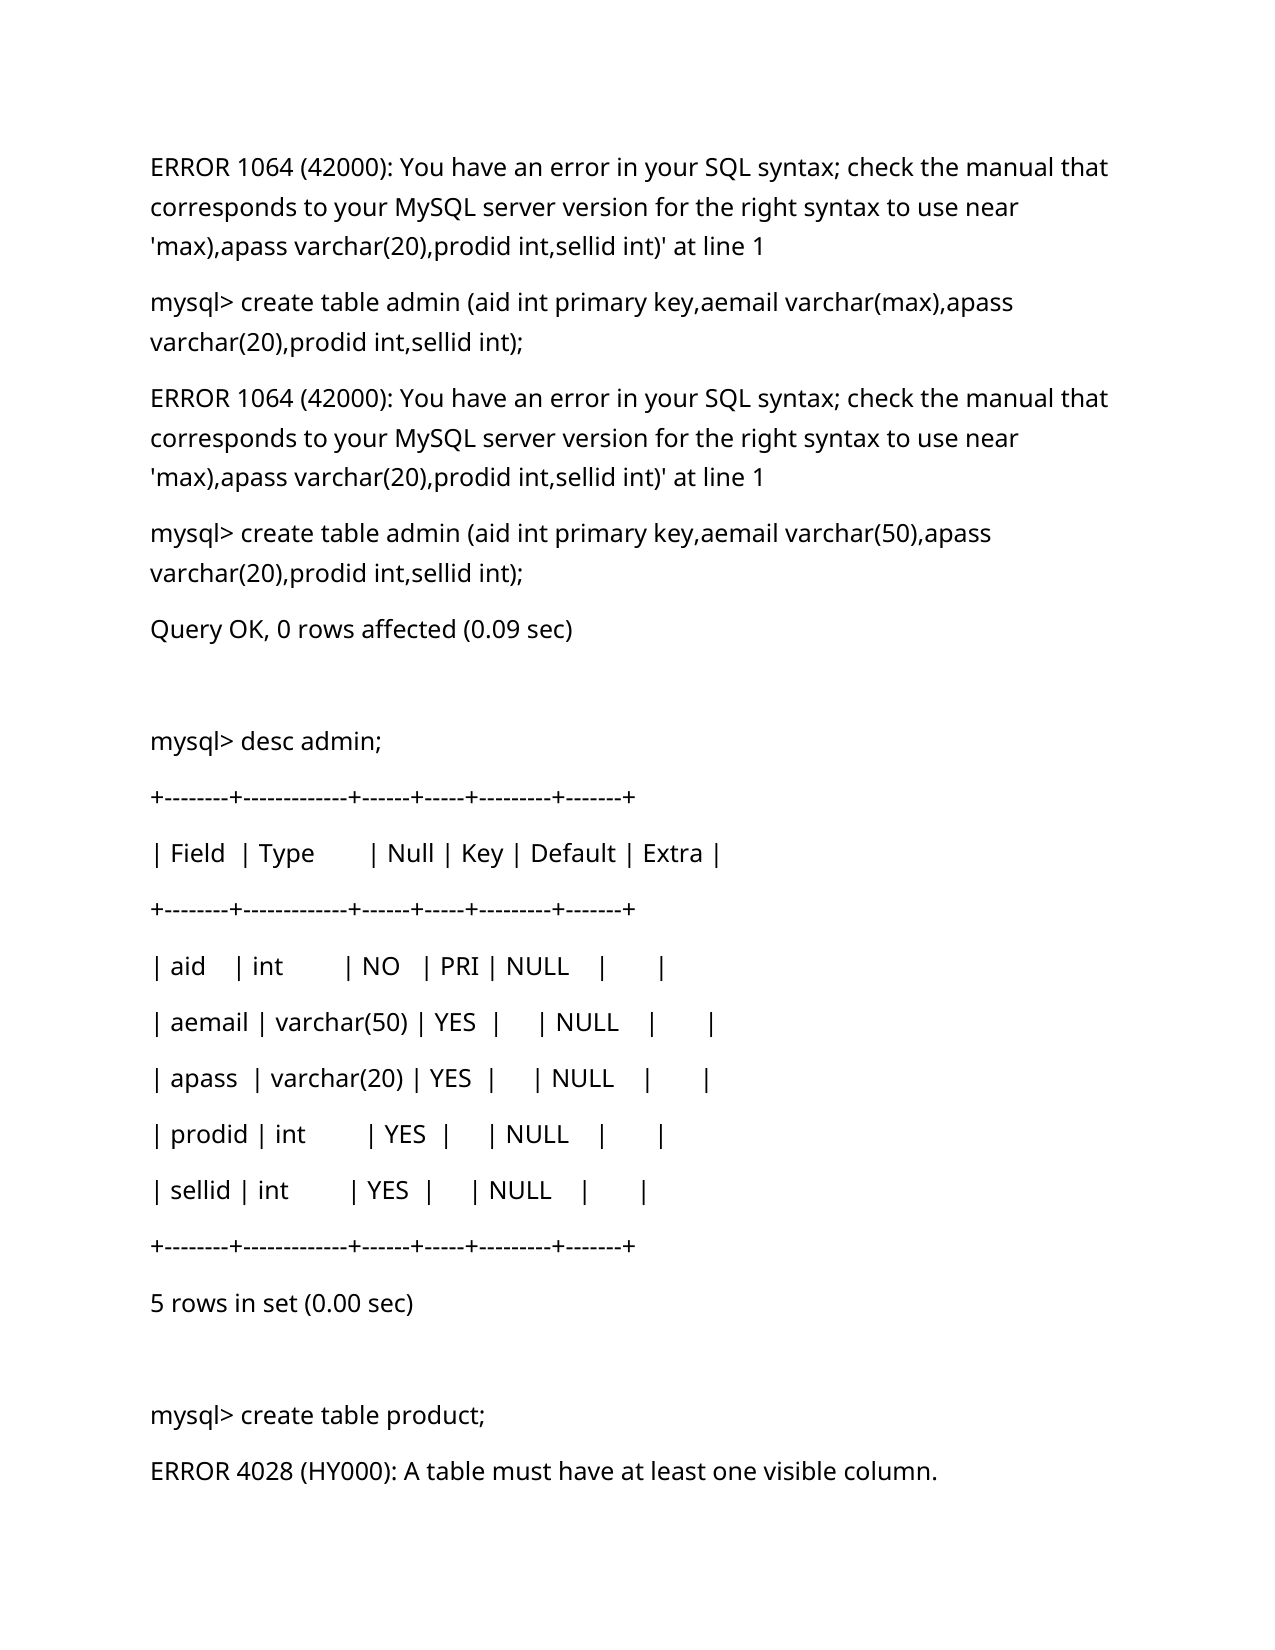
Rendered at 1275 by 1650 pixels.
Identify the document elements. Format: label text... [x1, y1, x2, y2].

text +--------+-------------+------+-----+---------+-------+ [150, 1229, 1125, 1263]
text | sellid | int | YES | | NULL | | [150, 1173, 1125, 1207]
text 5 rows in set (0.00 sec) [150, 1285, 1125, 1319]
text +--------+-------------+------+-----+---------+-------+ [150, 892, 1125, 926]
text ERROR 1064 (42000): You have an error in your SQL syntax; check the manual that corresponds to your MySQL server version for the right syntax to use near 'max),apass varchar(20),prodid int,sellid int)' at line 1 [150, 150, 1125, 263]
text mysql> create table admin (aid int primary key,aemail varchar(max),apass varchar(20),prodid int,sellid int); [150, 285, 1125, 359]
text mysql> create table admin (aid int primary key,aemail varchar(50),apass varchar(20),prodid int,sellid int); [150, 516, 1125, 589]
text | apass | varchar(20) | YES | | NULL | | [150, 1061, 1125, 1095]
text ERROR 1064 (42000): You have an error in your SQL syntax; check the manual that corresponds to your MySQL server version for the right syntax to use near 'max),apass varchar(20),prodid int,sellid int)' at line 1 [150, 381, 1125, 494]
text mysql> create table product; [150, 1397, 1125, 1432]
text +--------+-------------+------+-----+---------+-------+ [150, 780, 1125, 814]
text mysql> desc admin; [150, 724, 1125, 758]
text ERROR 4028 (HY000): A table must have at least one visible column. [150, 1454, 1125, 1488]
text Query OK, 0 rows affected (0.09 sec) [150, 611, 1125, 646]
text | aemail | varchar(50) | YES | | NULL | | [150, 1004, 1125, 1038]
text | Field | Type | Null | Key | Default | Extra | [150, 836, 1125, 870]
text | prodid | int | YES | | NULL | | [150, 1117, 1125, 1151]
text | aid | int | NO | PRI | NULL | | [150, 948, 1125, 982]
